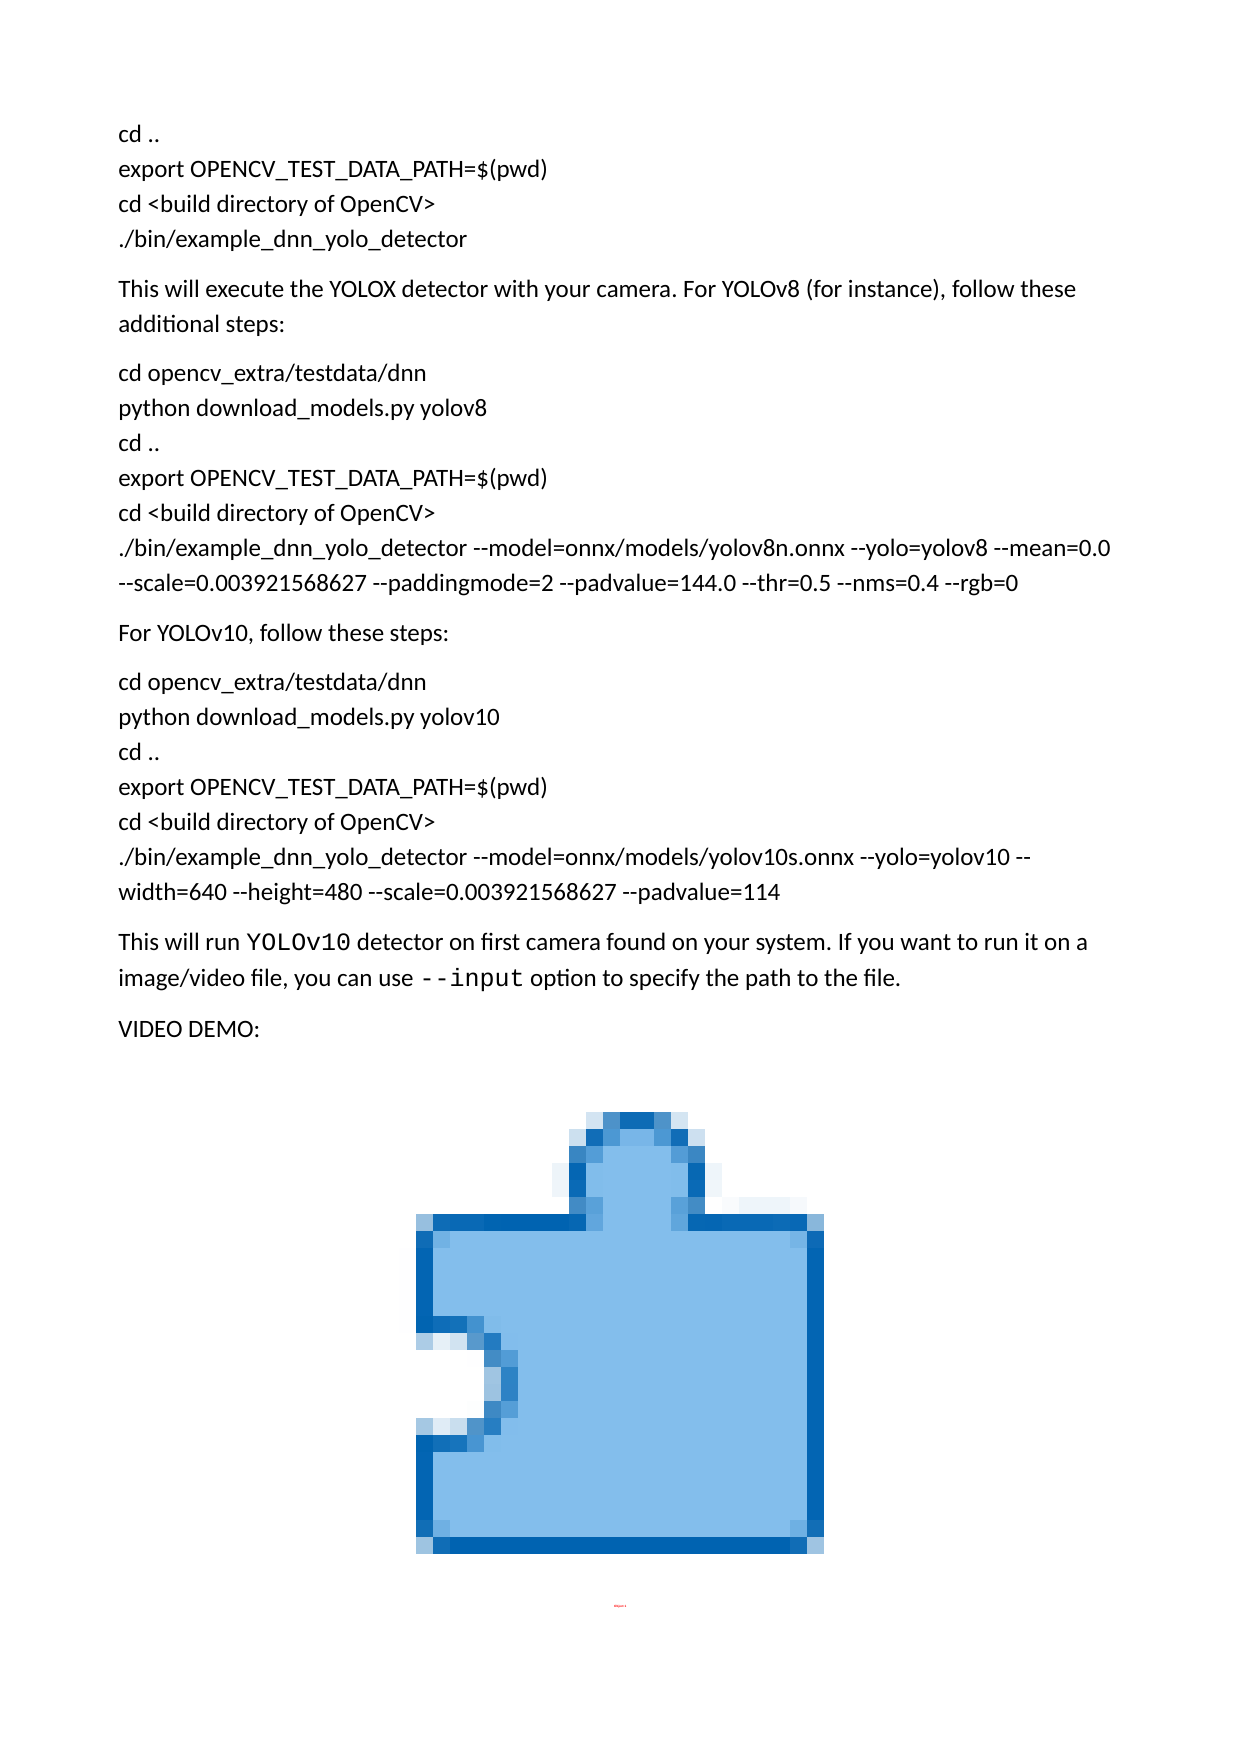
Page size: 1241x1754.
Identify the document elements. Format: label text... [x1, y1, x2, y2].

text ./bin/example_dnn_yolo_detector --model=onnx/models/yolov8n.onnx --yolo=yolov8 --mean=0.0 --scale=0.003921568627 --paddingmode=2 --padvalue=144.0 --thr=0.5 --nms=0.4 --rgb=0 [118, 532, 1122, 598]
text cd .. [118, 736, 1122, 767]
text VIDEO DEMO: [118, 1013, 1122, 1044]
text This will execute the YOLOX detector with your camera. For YOLOv8 (for instance), follow these additional steps: [118, 273, 1122, 338]
text ./bin/example_dnn_yolo_detector --model=onnx/models/yolov10s.onnx --yolo=yolov10 --width=640 --height=480 --scale=0.003921568627 --padvalue=114 [118, 841, 1122, 907]
text cd opencv_extra/testdata/dnn [118, 357, 1122, 388]
text python download_models.py yolov10 [118, 701, 1122, 732]
text This will run YOLOv10 detector on first camera found on your system. If you want to run it on a image/video file, you can use --input option to specify the path to the file. [118, 926, 1122, 994]
text export OPENCV_TEST_DATA_PATH=$(pwd) [118, 771, 1122, 802]
text cd .. [118, 118, 1122, 149]
text cd <build directory of OpenCV> [118, 806, 1122, 837]
text export OPENCV_TEST_DATA_PATH=$(pwd) [118, 153, 1122, 184]
text cd <build directory of OpenCV> [118, 497, 1122, 528]
text cd .. [118, 427, 1122, 458]
text cd opencv_extra/testdata/dnn [118, 666, 1122, 697]
text For YOLOv10, follow these steps: [118, 617, 1122, 647]
text python download_models.py yolov8 [118, 392, 1122, 423]
text cd <build directory of OpenCV> [118, 188, 1122, 219]
text export OPENCV_TEST_DATA_PATH=$(pwd) [118, 462, 1122, 493]
text ./bin/example_dnn_yolo_detector [118, 223, 1122, 254]
